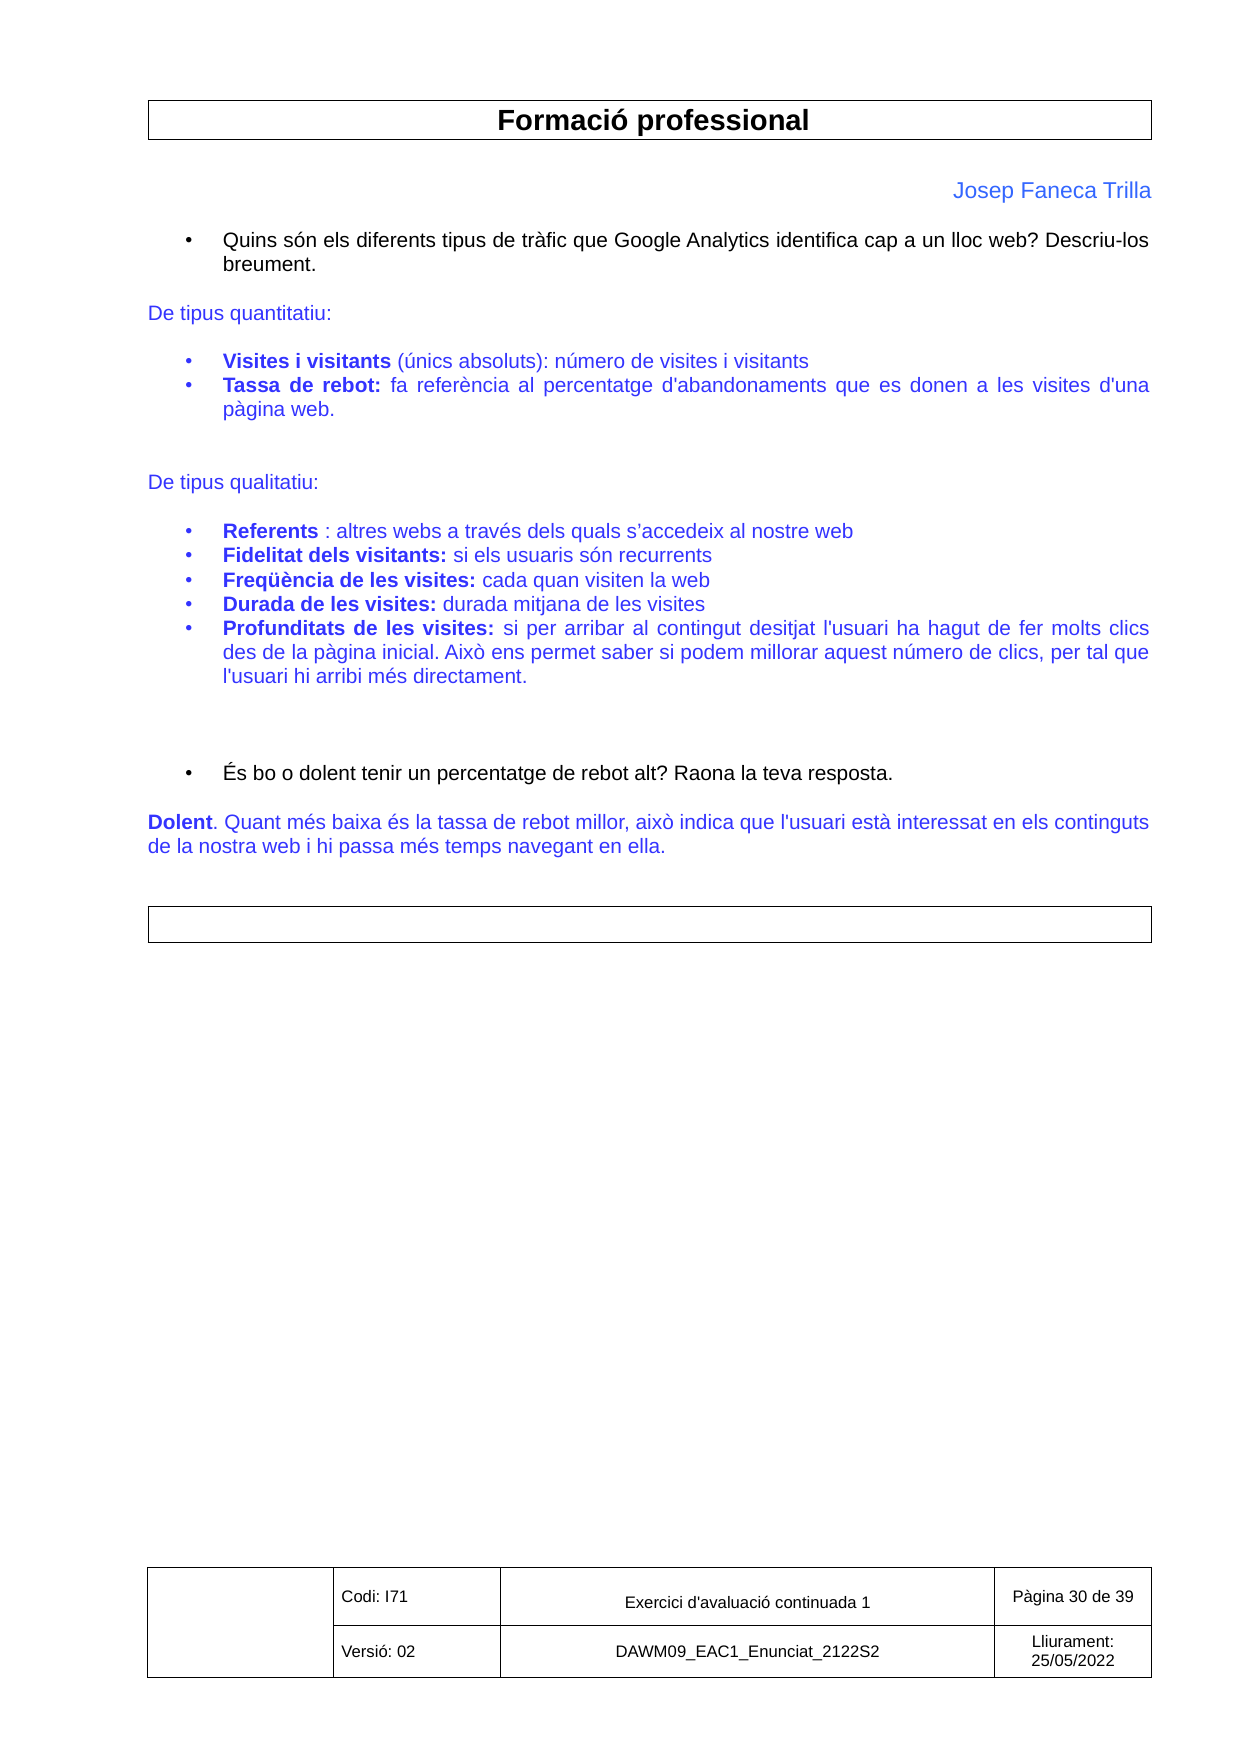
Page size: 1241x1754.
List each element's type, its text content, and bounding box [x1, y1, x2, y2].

table_header [149, 907, 1151, 942]
list Referents : altres webs a través dels quals s’accedeix al nostre web [185, 519, 1151, 543]
list Visites i visitants (únics absoluts): número de visites i visitants [185, 349, 1151, 373]
text De tipus qualitatiu: [148, 470, 1151, 494]
list És bo o dolent tenir un percentatge de rebot alt? Raona la teva resposta. [185, 761, 1151, 785]
list Profunditats de les visites: si per arribar al contingut desitjat l'usuari ha hagut de fer molts clics des de la pàgina inicial. Això ens permet saber si podem millorar aquest número de clics, per tal que l'usuari hi arribi més directament. [185, 616, 1151, 688]
list Tassa de rebot: fa referència al percentatge d'abandonaments que es donen a les visites d'una pàgina web. [185, 373, 1151, 421]
text Dolent. Quant més baixa és la tassa de rebot millor, això indica que l'usuari està interessat en els continguts de la nostra web i hi passa més temps navegant en ella. [148, 810, 1151, 858]
text De tipus quantitatiu: [148, 300, 1151, 324]
list Fidelitat dels visitants: si els usuaris són recurrents [185, 543, 1151, 567]
list Quins són els diferents tipus de tràfic que Google Analytics identifica cap a un lloc web? Descriu-los breument. [185, 228, 1151, 276]
list Freqüència de les visites: cada quan visiten la web [185, 567, 1151, 591]
list Durada de les visites: durada mitjana de les visites [185, 592, 1151, 616]
